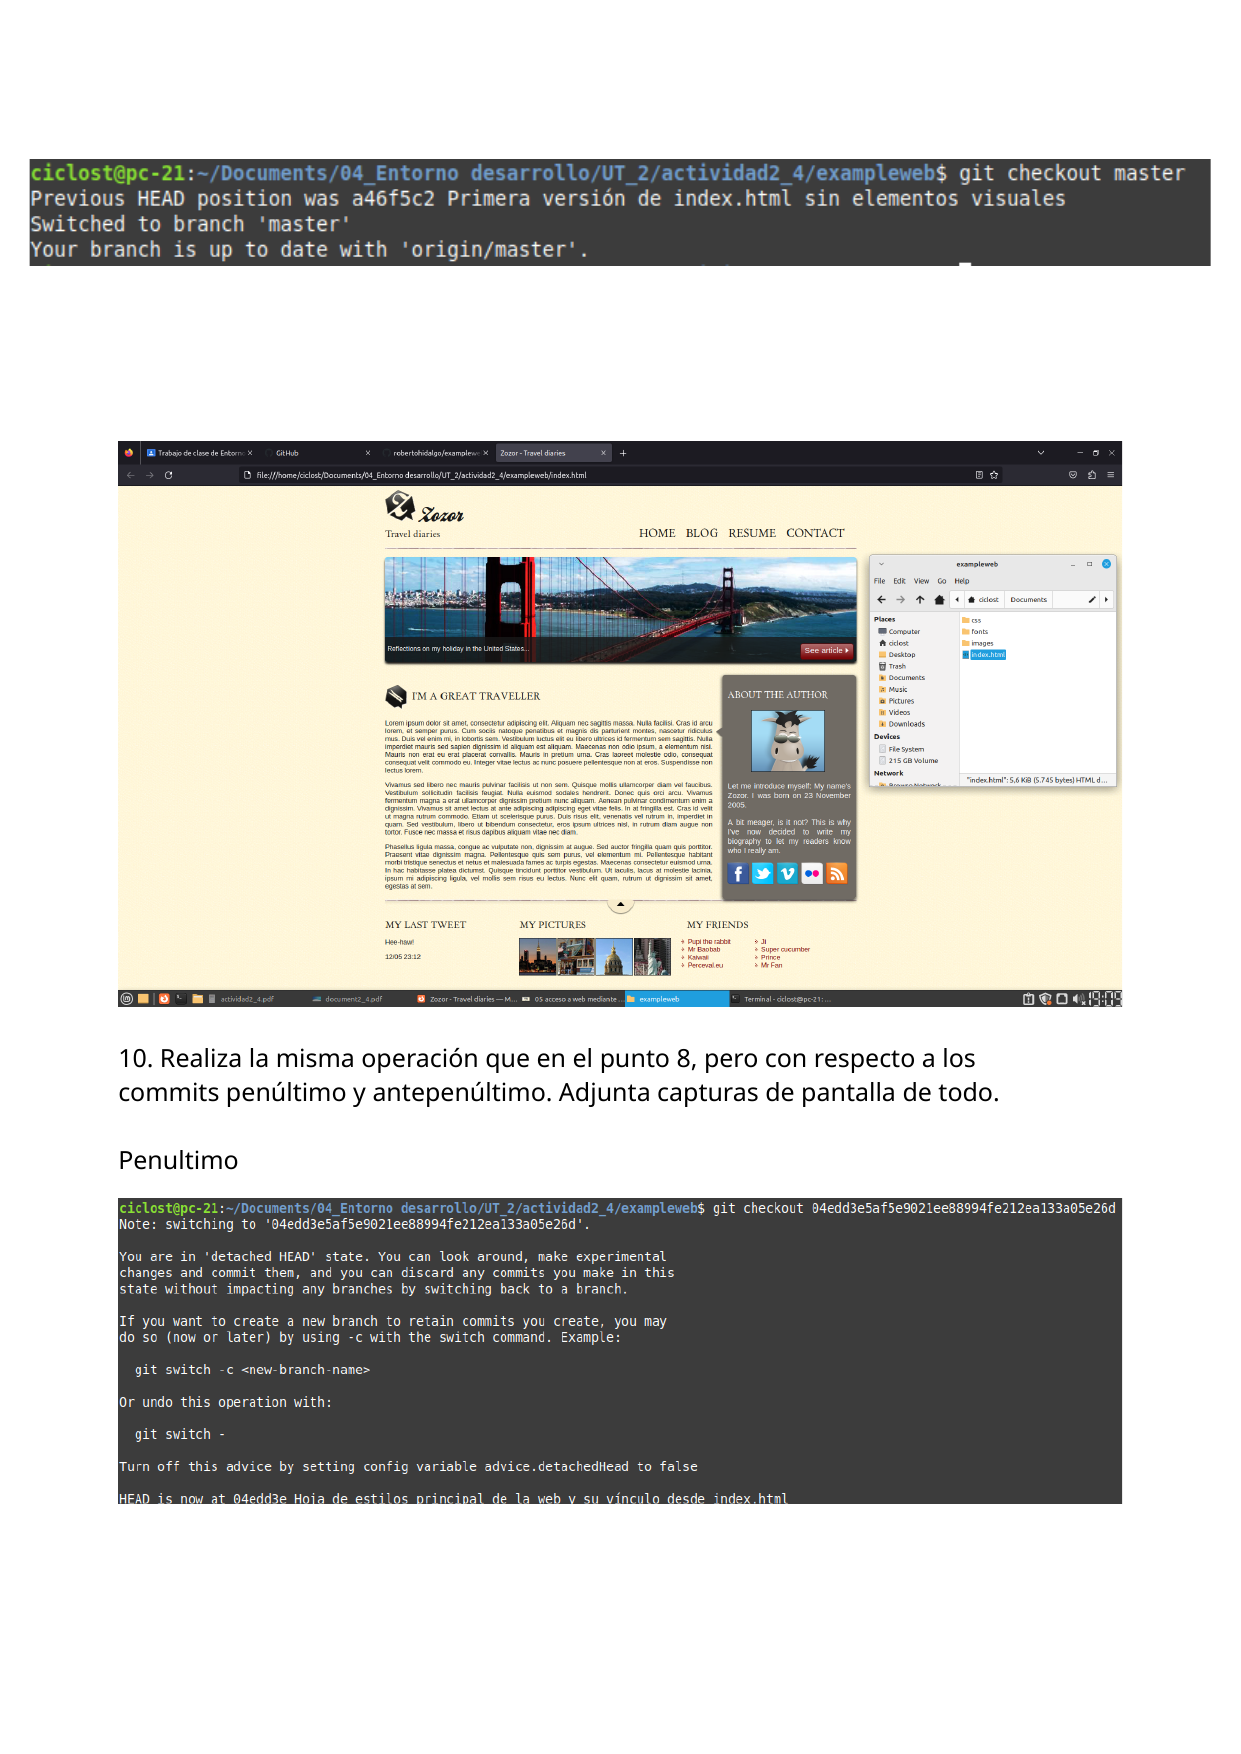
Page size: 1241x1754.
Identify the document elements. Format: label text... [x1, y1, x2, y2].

text 10. Realiza la misma operación que en el punto 8, pero con respecto a los [118, 1040, 1122, 1074]
text commits penúltimo y antepenúltimo. Adjunta capturas de pantalla de todo. [118, 1074, 1122, 1108]
text Penultimo [118, 1143, 1122, 1177]
picture [118, 1198, 1123, 1504]
picture [118, 441, 1123, 1007]
picture [29, 159, 1211, 266]
